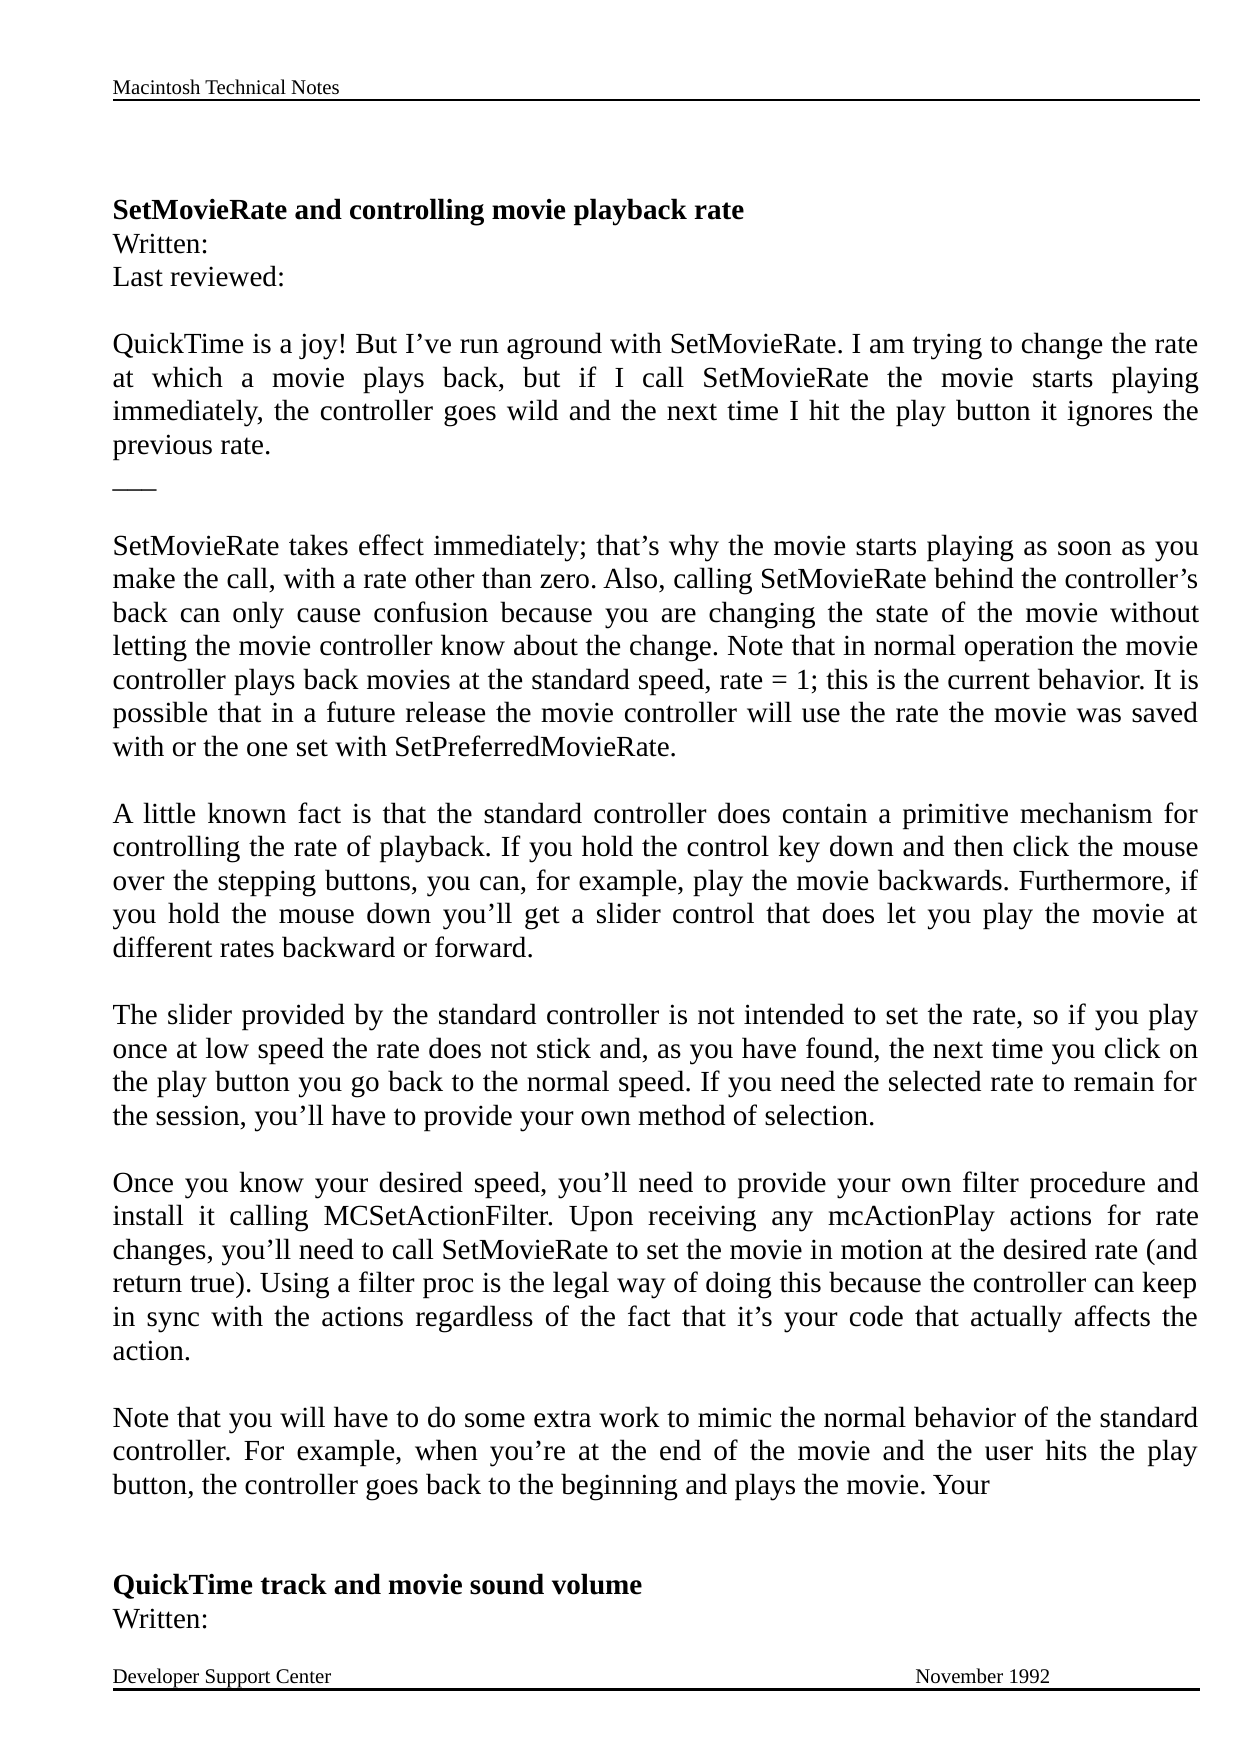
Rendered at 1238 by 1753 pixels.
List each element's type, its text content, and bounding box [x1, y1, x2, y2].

text Written: [112, 1601, 1200, 1634]
text Note that you will have to do some extra work to mimic the normal behavior of the standard controller. For example, when you’re at the end of the movie and the user hits the play button, the controller goes back to the beginning and plays the movie. Your [112, 1400, 1200, 1500]
text The slider provided by the standard controller is not intended to set the rate, so if you play once at low speed the rate does not stick and, as you have found, the next time you click on the play button you go back to the normal speed. If you need the selected rate to remain for the session, you’ll have to provide your own method of selection. [112, 997, 1200, 1131]
text QuickTime is a joy! But I’ve run aground with SetMovieRate. I am trying to change the rate at which a movie plays back, but if I call SetMovieRate the movie starts playing immediately, the controller goes wild and the next time I hit the play button it ignores the previous rate. [112, 326, 1200, 461]
text Last reviewed: [112, 259, 1200, 293]
text Once you know your desired speed, you’ll need to provide your own filter procedure and install it calling MCSetActionFilter. Upon receiving any mcActionPlay actions for rate changes, you’ll need to call SetMovieRate to set the movie in motion at the desired rate (and return true). Using a filter proc is the legal way of doing this because the controller can keep in sync with the actions regardless of the fact that it’s your code that actually affects the action. [112, 1165, 1200, 1366]
text SetMovieRate and controlling movie playback rate [112, 192, 1200, 226]
text ___ [112, 461, 1200, 494]
text Written: [112, 226, 1200, 259]
text QuickTime track and movie sound volume [112, 1567, 1200, 1601]
text SetMovieRate takes effect immediately; that’s why the movie starts playing as soon as you make the call, with a rate other than zero. Also, calling SetMovieRate behind the controller’s back can only cause confusion because you are changing the state of the movie without letting the movie controller know about the change. Note that in normal operation the movie controller plays back movies at the standard speed, rate = 1; this is the current behavior. It is possible that in a future release the movie controller will use the rate the movie was saved with or the one set with SetPreferredMovieRate. [112, 528, 1200, 762]
text A little known fact is that the standard controller does contain a primitive mechanism for controlling the rate of playback. If you hold the control key down and then click the mouse over the stepping buttons, you can, for example, play the movie backwards. Furthermore, if you hold the mouse down you’ll get a slider control that does let you play the movie at different rates backward or forward. [112, 796, 1200, 964]
